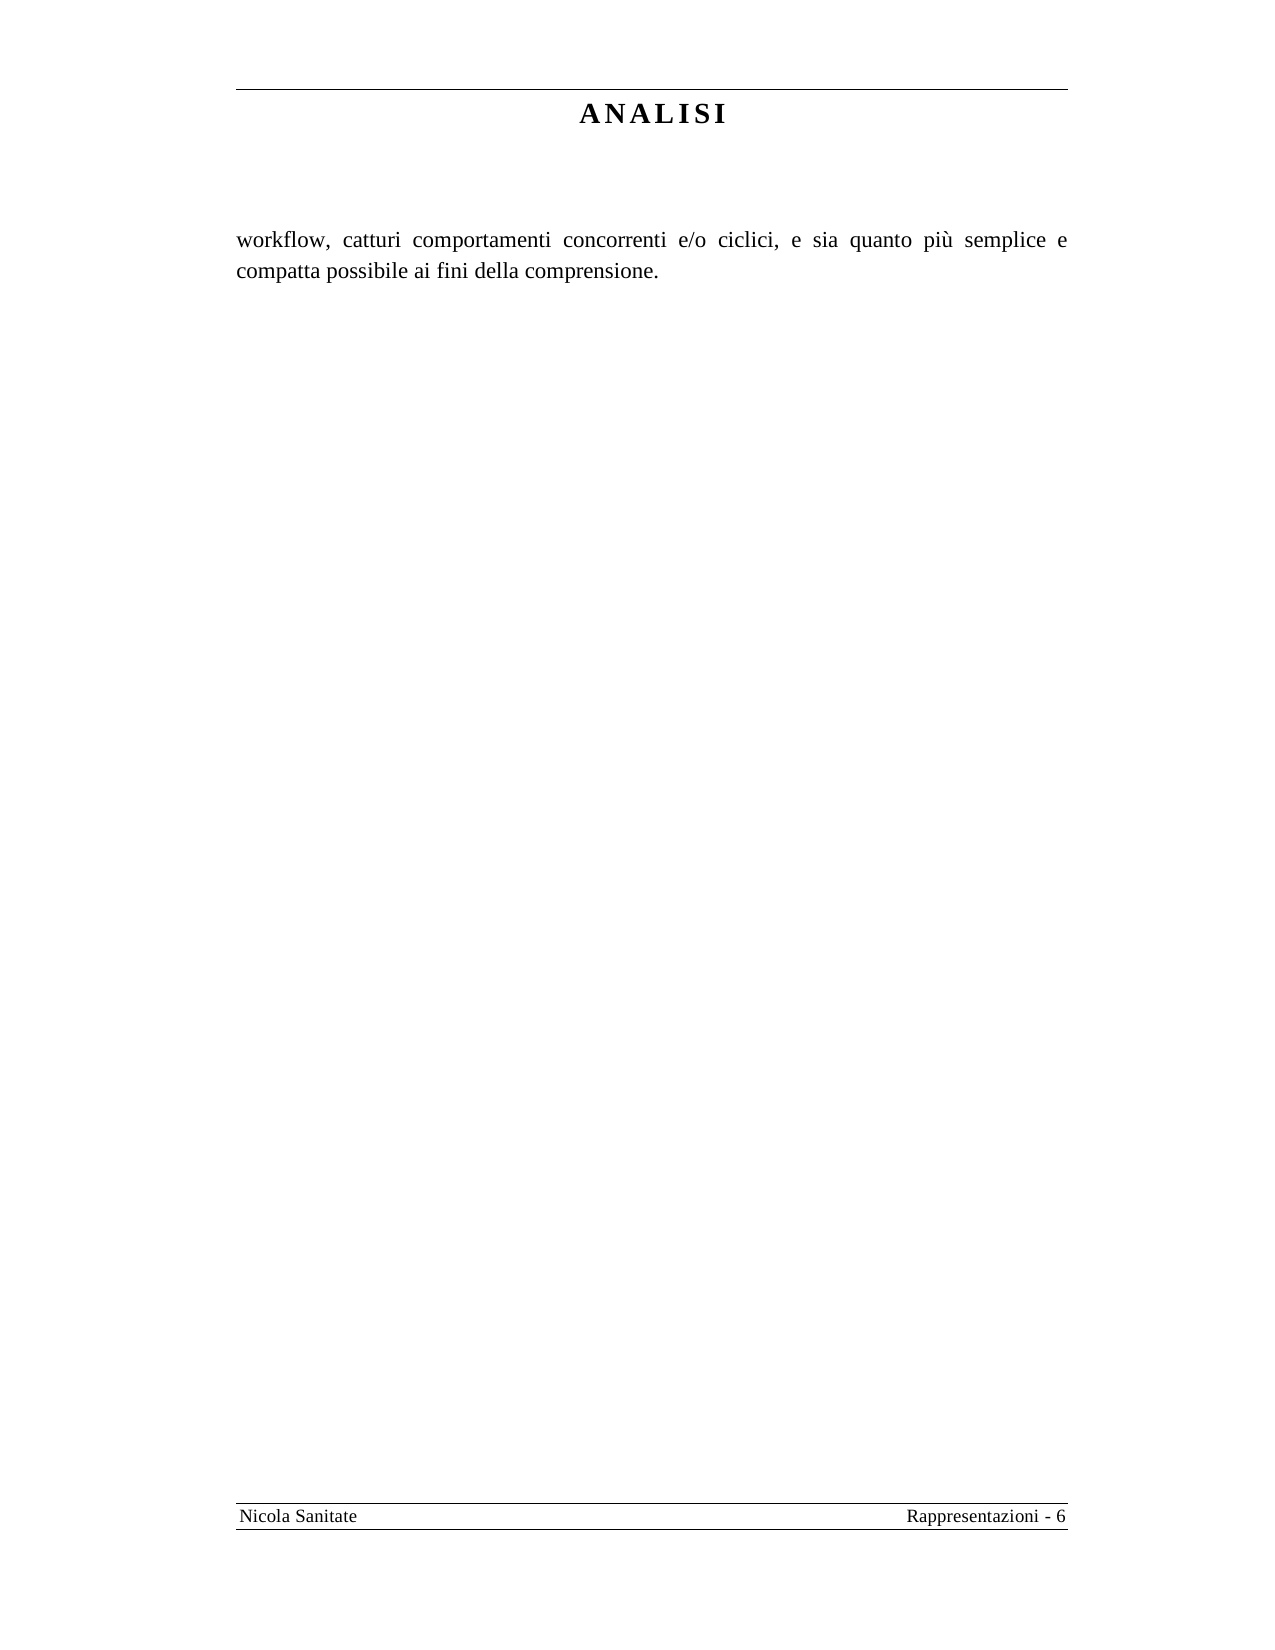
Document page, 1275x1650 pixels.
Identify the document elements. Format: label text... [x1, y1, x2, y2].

text workflow, catturi comportamenti concorrenti e/o ciclici, e sia quanto più semplice e compatta possibile ai fini della comprensione. [236, 227, 1068, 283]
